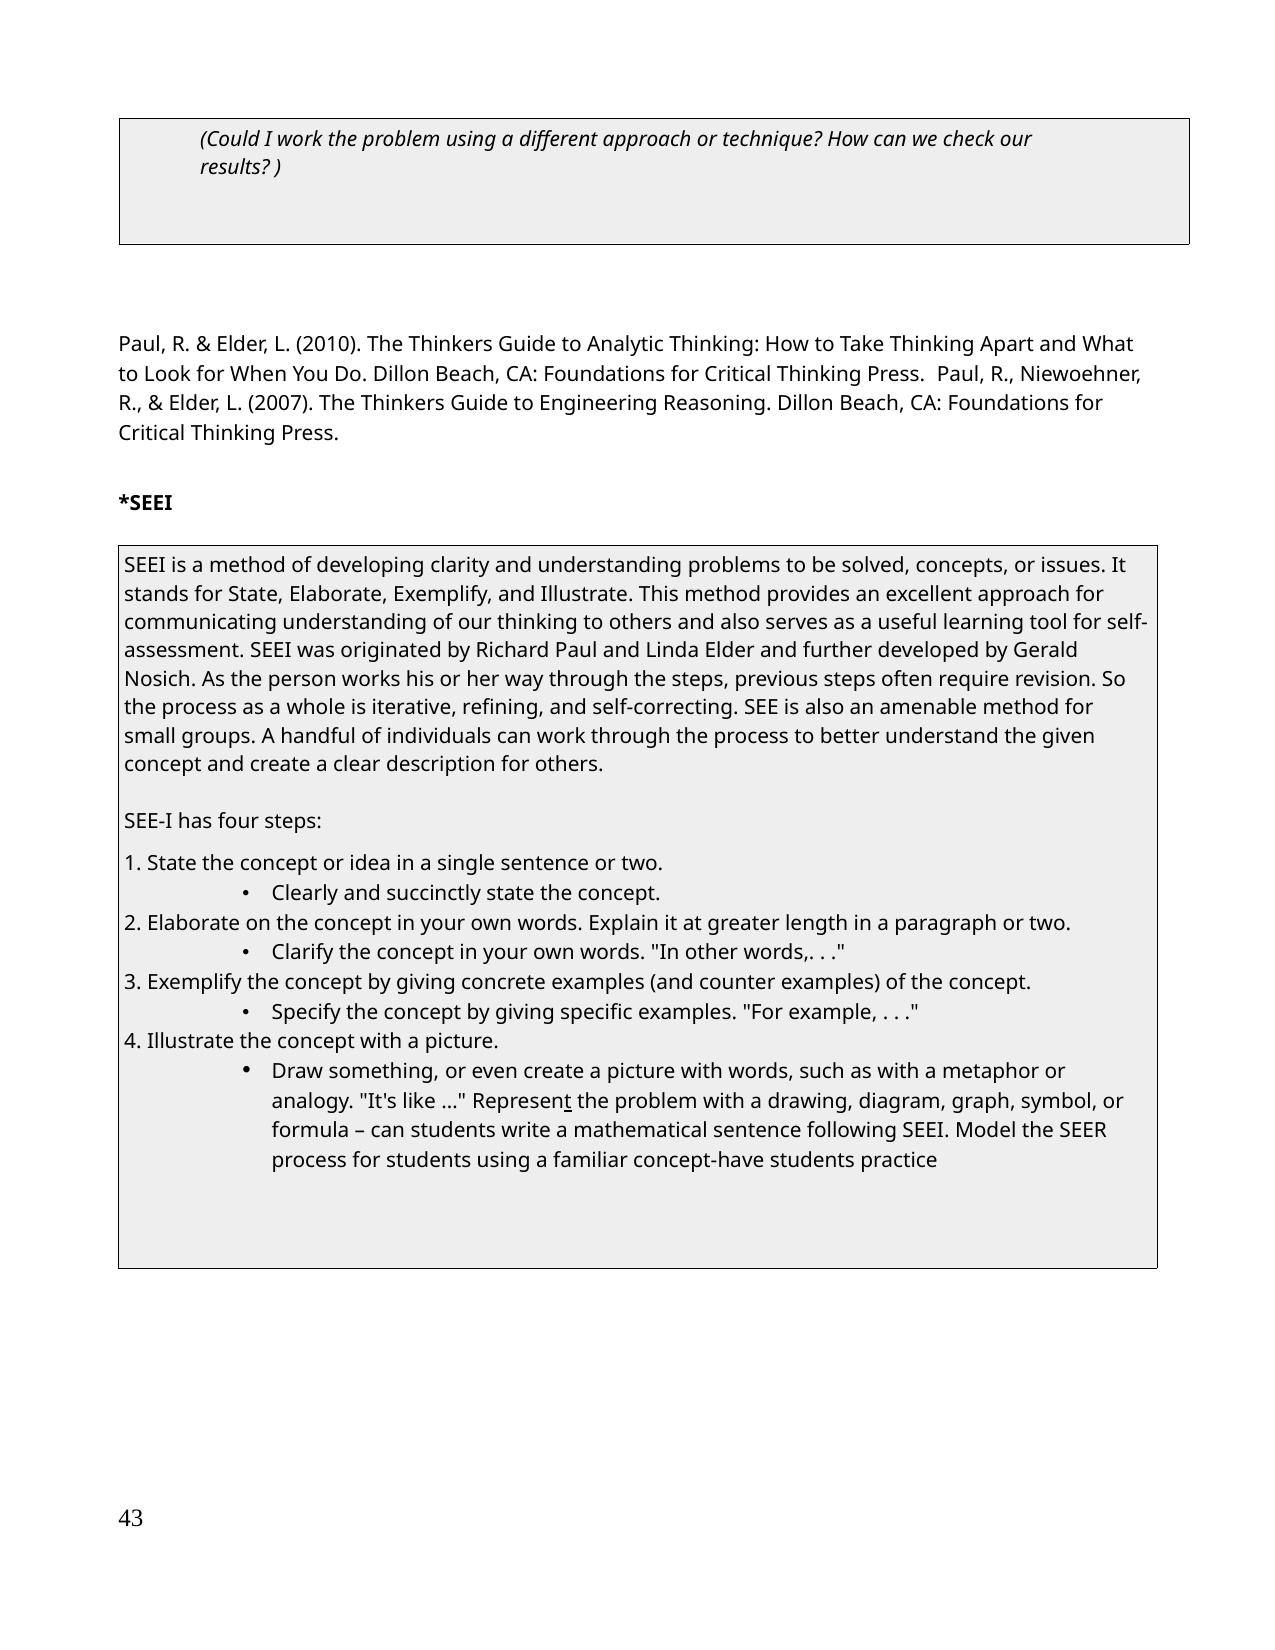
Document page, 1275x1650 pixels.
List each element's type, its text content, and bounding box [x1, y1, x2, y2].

table_header (Could I work the problem using a different approach or technique? How can we check our results? ) [120, 119, 1189, 243]
text *SEEI [118, 488, 1157, 516]
table_header SEEI is a method of developing clarity and understanding problems to be solved, concepts, or issues. It stands for State, Elaborate, Exemplify, and Illustrate. This method provides an excellent approach for communicating understanding of our thinking to others and also serves as a useful learning tool for self-assessment. SEEI was originated by Richard Paul and Linda Elder and further developed by Gerald Nosich. As the person works his or her way through the steps, previous steps often require revision. So the process as a whole is iterative, refining, and self-correcting. SEE is also an amenable method for small groups. A handful of individuals can work through the process to better understand the given concept and create a clear description for others. SEE-I has four steps: 1. State the concept or idea in a single sentence or two. Clearly and succinctly state the concept. 2. Elaborate on the concept in your own words. Explain it at greater length in a paragraph or two. Clarify the concept in your own words. "In other words,. . ." 3. Exemplify the concept by giving concrete examples (and counter examples) of the concept. Specify the concept by giving specific examples. "For example, . . ." 4. Illustrate the concept with a picture. Draw something, or even create a picture with words, such as with a metaphor or analogy. "It's like …" Represent the problem with a drawing, diagram, graph, symbol, or formula – can students write a mathematical sentence following SEEI. Model the SEER process for students using a familiar concept-have students practice [119, 546, 1157, 1268]
text Paul, R. & Elder, L. (2010). The Thinkers Guide to Analytic Thinking: How to Take Thinking Apart and What to Look for When You Do. Dillon Beach, CA: Foundations for Critical Thinking Press. Paul, R., Niewoehner, R., & Elder, L. (2007). The Thinkers Guide to Engineering Reasoning. Dillon Beach, CA: Foundations for Critical Thinking Press. [118, 328, 1157, 447]
